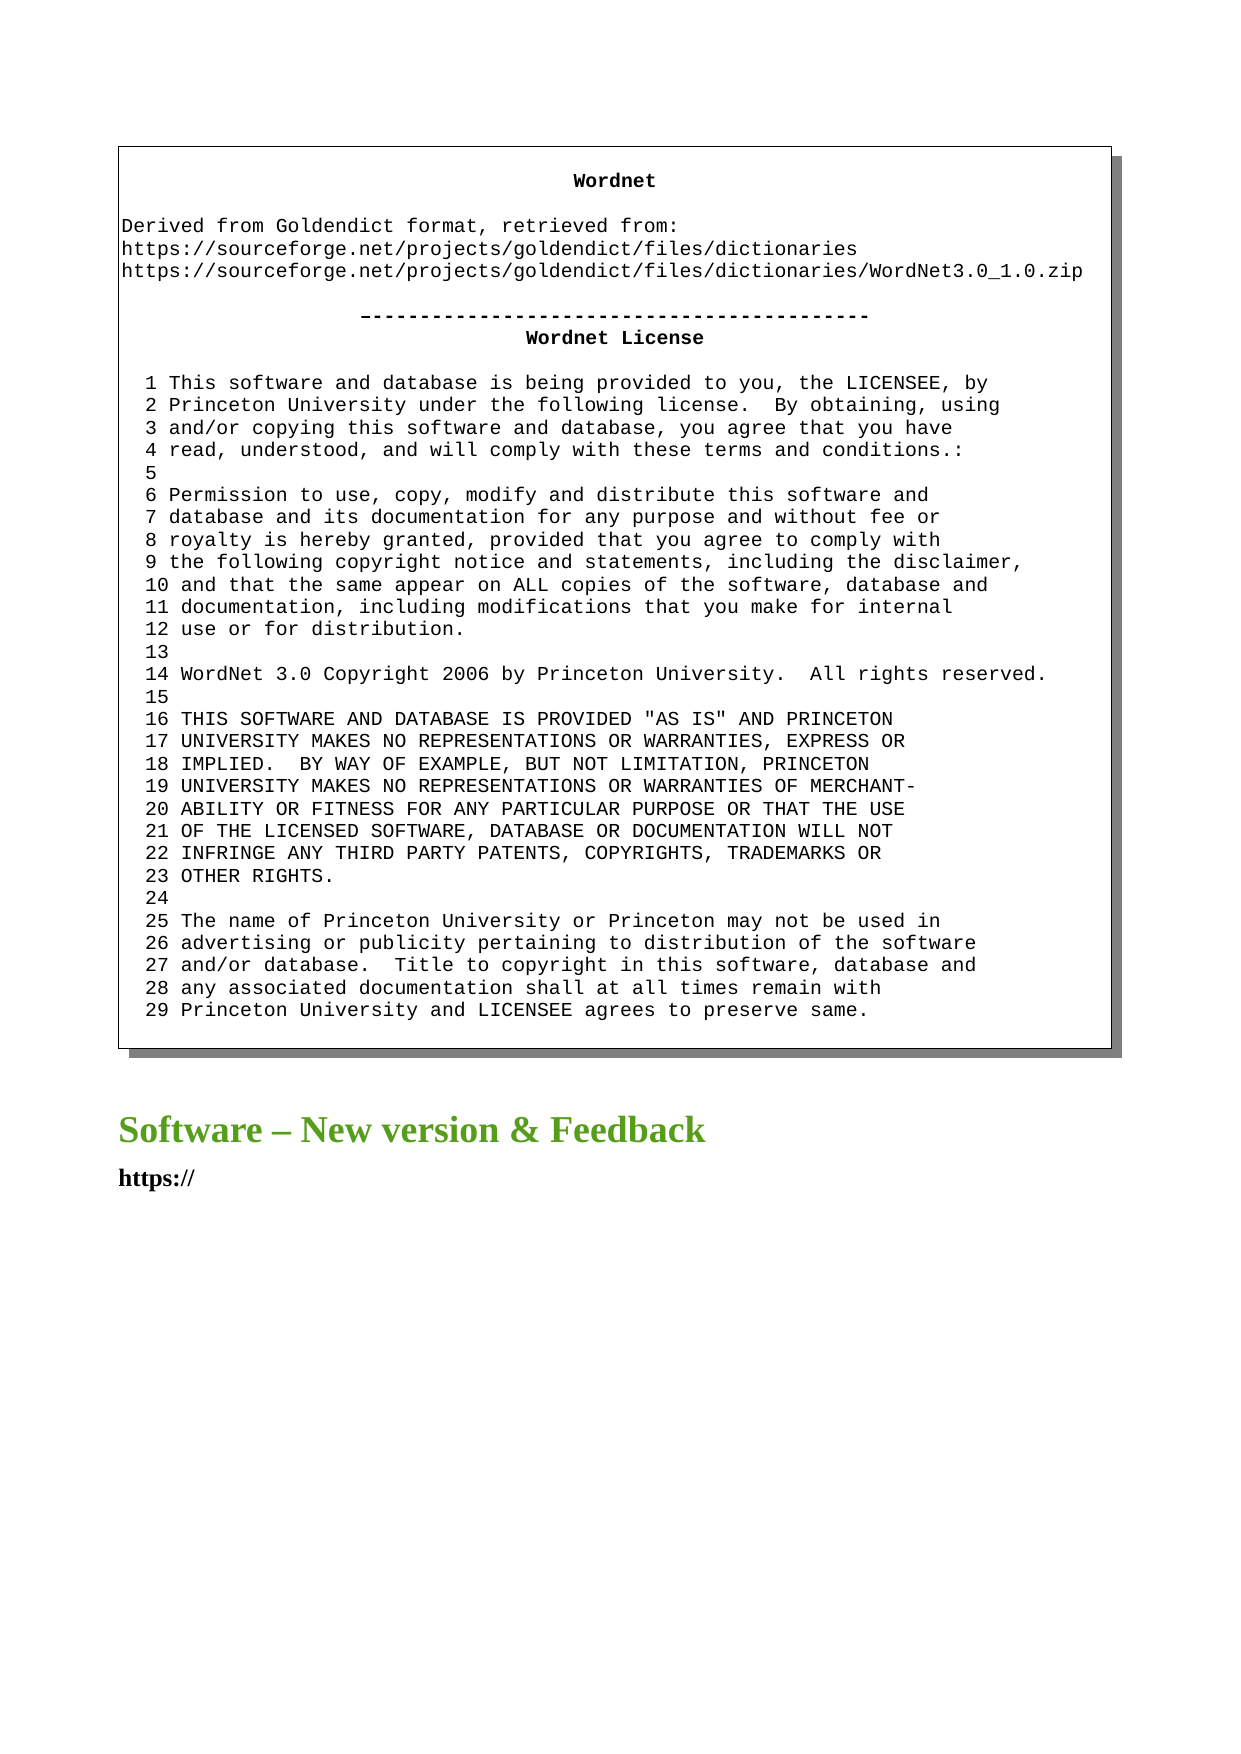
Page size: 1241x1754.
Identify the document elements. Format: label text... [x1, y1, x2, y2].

text 17 UNIVERSITY MAKES NO REPRESENTATIONS OR WARRANTIES, EXPRESS OR [119, 728, 1111, 751]
text 10 and that the same appear on ALL copies of the software, database and [119, 572, 1111, 594]
text –------------------------------------------ [119, 303, 1111, 325]
text 23 OTHER RIGHTS. [119, 863, 1111, 885]
text 11 documentation, including modifications that you make for internal [119, 594, 1111, 616]
subtitle Software – New version & Feedback [118, 1107, 1122, 1151]
text https:// [118, 1163, 1122, 1192]
text 7 database and its documentation for any purpose and without fee or [119, 504, 1111, 527]
text 3 and/or copying this software and database, you agree that you have [119, 415, 1111, 437]
text 5 [119, 459, 1111, 482]
text 16 THIS SOFTWARE AND DATABASE IS PROVIDED "AS IS" AND PRINCETON [119, 706, 1111, 728]
text 25 The name of Princeton University or Princeton may not be used in [119, 907, 1111, 930]
text 29 Princeton University and LICENSEE agrees to preserve same. [119, 997, 1111, 1022]
text 13 [119, 639, 1111, 661]
text 27 and/or database. Title to copyright in this software, database and [119, 952, 1111, 975]
text 15 [119, 683, 1111, 706]
text https://sourceforge.net/projects/goldendict/files/dictionaries [119, 236, 1111, 258]
text 12 use or for distribution. [119, 616, 1111, 639]
text 20 ABILITY OR FITNESS FOR ANY PARTICULAR PURPOSE OR THAT THE USE [119, 796, 1111, 818]
text 1 This software and database is being provided to you, the LICENSEE, by [119, 370, 1111, 392]
text Derived from Goldendict format, retrieved from: [119, 213, 1111, 236]
text 24 [119, 885, 1111, 907]
text 28 any associated documentation shall at all times remain with [119, 975, 1111, 997]
text 18 IMPLIED. BY WAY OF EXAMPLE, BUT NOT LIMITATION, PRINCETON [119, 751, 1111, 773]
text Wordnet [119, 168, 1111, 194]
text https://sourceforge.net/projects/goldendict/files/dictionaries/WordNet3.0_1.0.zip [119, 258, 1111, 283]
text 9 the following copyright notice and statements, including the disclaimer, [119, 549, 1111, 572]
text Wordnet License [119, 325, 1111, 351]
text 22 INFRINGE ANY THIRD PARTY PATENTS, COPYRIGHTS, TRADEMARKS OR [119, 840, 1111, 863]
text 19 UNIVERSITY MAKES NO REPRESENTATIONS OR WARRANTIES OF MERCHANT- [119, 773, 1111, 796]
text 8 royalty is hereby granted, provided that you agree to comply with [119, 527, 1111, 549]
text 2 Princeton University under the following license. By obtaining, using [119, 392, 1111, 415]
text 4 read, understood, and will comply with these terms and conditions.: [119, 437, 1111, 459]
text 6 Permission to use, copy, modify and distribute this software and [119, 482, 1111, 504]
text 14 WordNet 3.0 Copyright 2006 by Princeton University. All rights reserved. [119, 661, 1111, 683]
text 21 OF THE LICENSED SOFTWARE, DATABASE OR DOCUMENTATION WILL NOT [119, 818, 1111, 840]
text 26 advertising or publicity pertaining to distribution of the software [119, 930, 1111, 952]
